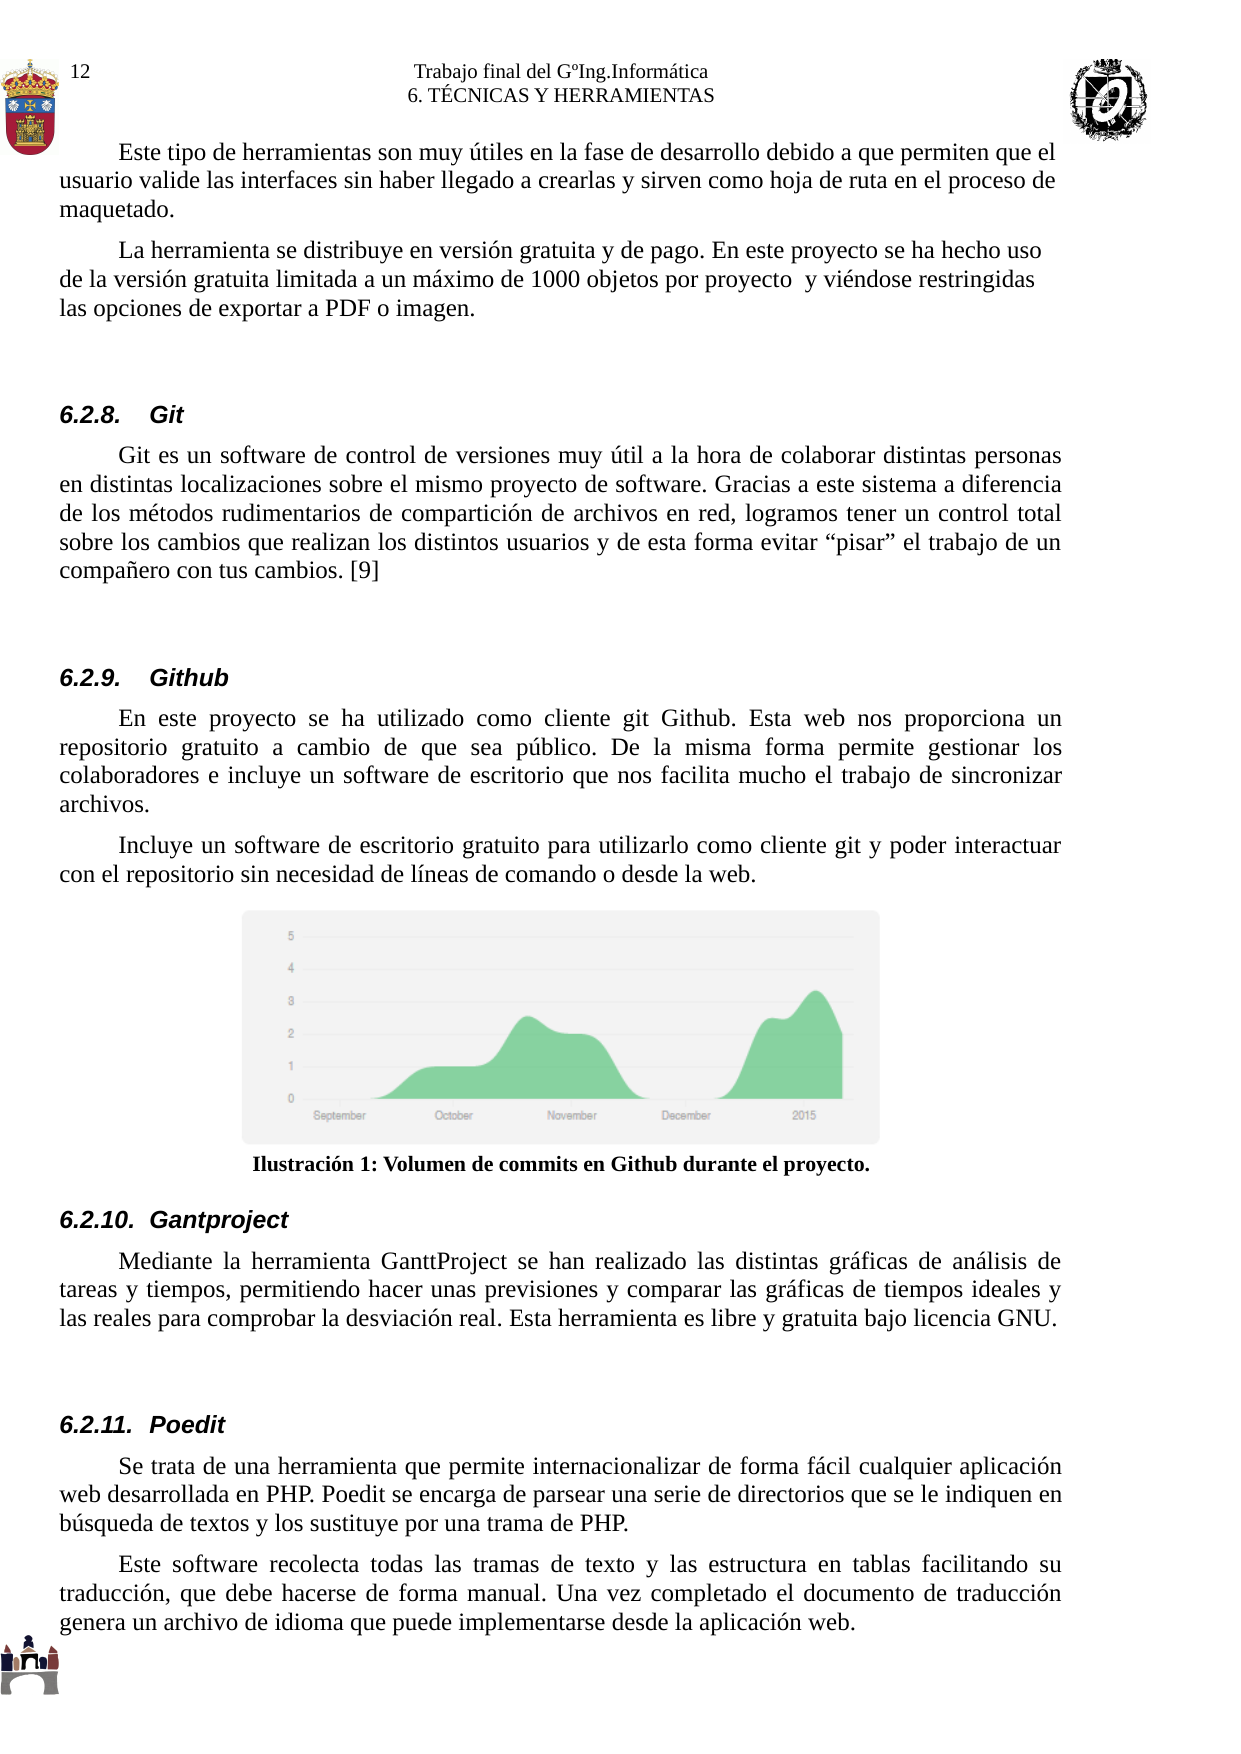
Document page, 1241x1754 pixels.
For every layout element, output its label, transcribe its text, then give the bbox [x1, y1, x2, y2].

list Ilustración 1: Volumen de commits en Github durante el proyecto. [234, 1151, 888, 1176]
text Este software recolecta todas las tramas de texto y las estructura en tablas facilitando su traducción, que debe hacerse de forma manual. Una vez completado el documento de traducción genera un archivo de idioma que puede implementarse desde la aplicación web. [59, 1549, 1063, 1636]
subtitle Github [59, 663, 1063, 691]
picture [0, 59, 59, 155]
subtitle Poedit [59, 1411, 1063, 1439]
subtitle Gantproject [59, 925, 1063, 1234]
text Git es un software de control de versiones muy útil a la hora de colaborar distintas personas en distintas localizaciones sobre el mismo proyecto de software. Gracias a este sistema a diferencia de los métodos rudimentarios de compartición de archivos en red, logramos tener un control total sobre los cambios que realizan los distintos usuarios y de esta forma evitar “pisar” el trabajo de un compañero con tus cambios. [9] [59, 441, 1063, 584]
text Mediante la herramienta GanttProject se han realizado las distintas gráficas de análisis de tareas y tiempos, permitiendo hacer unas previsiones y comparar las gráficas de tiempos ideales y las reales para comprobar la desviación real. Esta herramienta es libre y gratuita bajo licencia GNU. [59, 1246, 1063, 1332]
text En este proyecto se ha utilizado como cliente git Github. Esta web nos proporciona un repositorio gratuito a cambio de que sea público. De la misma forma permite gestionar los colaboradores e incluye un software de escritorio que nos facilita mucho el trabajo de sincronizar archivos. [59, 703, 1063, 818]
text Se trata de una herramienta que permite internacionalizar de forma fácil cualquier aplicación web desarrollada en PHP. Poedit se encarga de parsear una serie de directorios que se le indiquen en búsqueda de textos y los sustituye por una trama de PHP. [59, 1451, 1063, 1537]
picture [233, 904, 889, 1151]
text Incluye un software de escritorio gratuito para utilizarlo como cliente git y poder interactuar con el repositorio sin necesidad de líneas de comando o desde la web. [59, 831, 1063, 888]
text Este tipo de herramientas son muy útiles en la fase de desarrollo debido a que permiten que el usuario valide las interfaces sin haber llegado a crearlas y sirven como hoja de ruta en el proceso de maquetado. [59, 137, 1063, 223]
picture [0, 1634, 59, 1695]
text La herramienta se distribuye en versión gratuita y de pago. En este proyecto se ha hecho uso de la versión gratuita limitada a un máximo de 1000 objetos por proyecto y viéndose restringidas las opciones de exportar a PDF o imagen. [59, 235, 1063, 322]
subtitle Git [59, 400, 1063, 429]
picture [1063, 59, 1152, 144]
